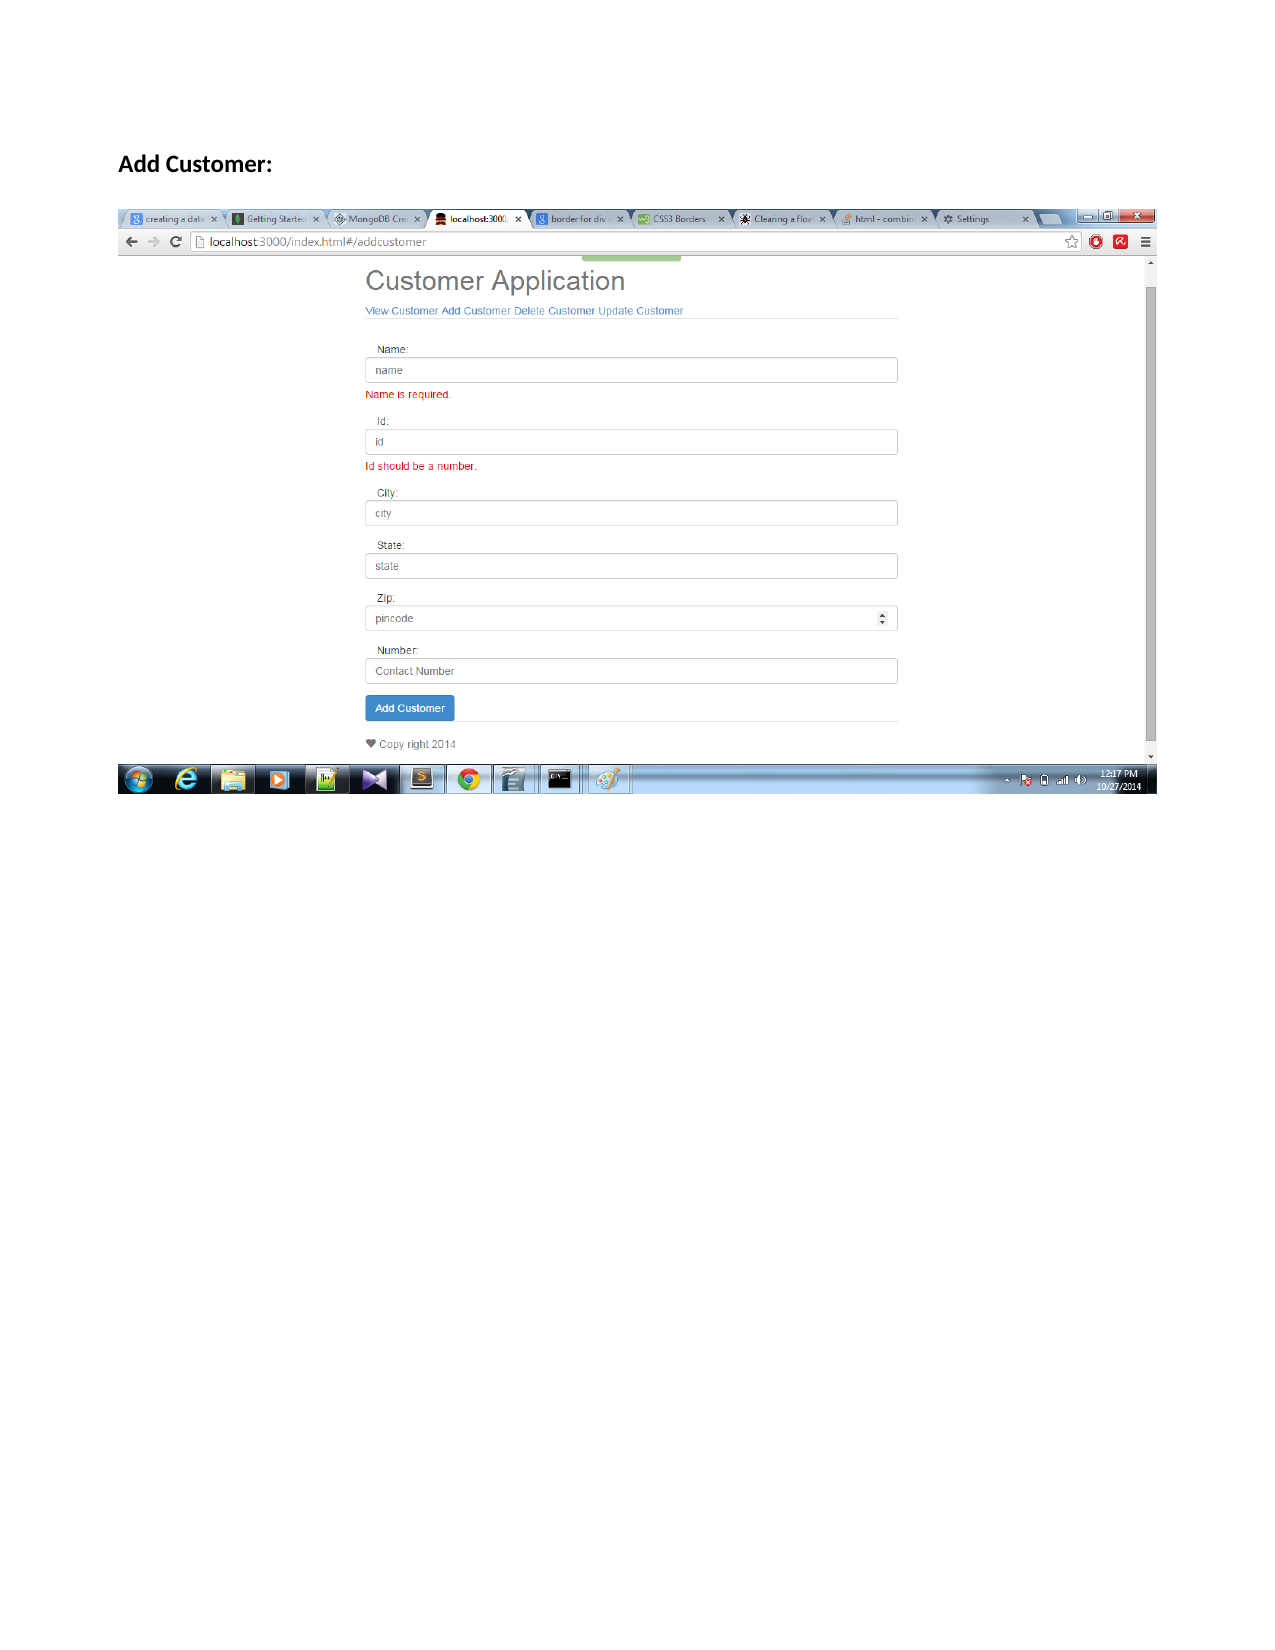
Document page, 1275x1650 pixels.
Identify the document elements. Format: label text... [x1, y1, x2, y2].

picture [118, 209, 1157, 794]
text Add Customer: [118, 149, 1157, 179]
